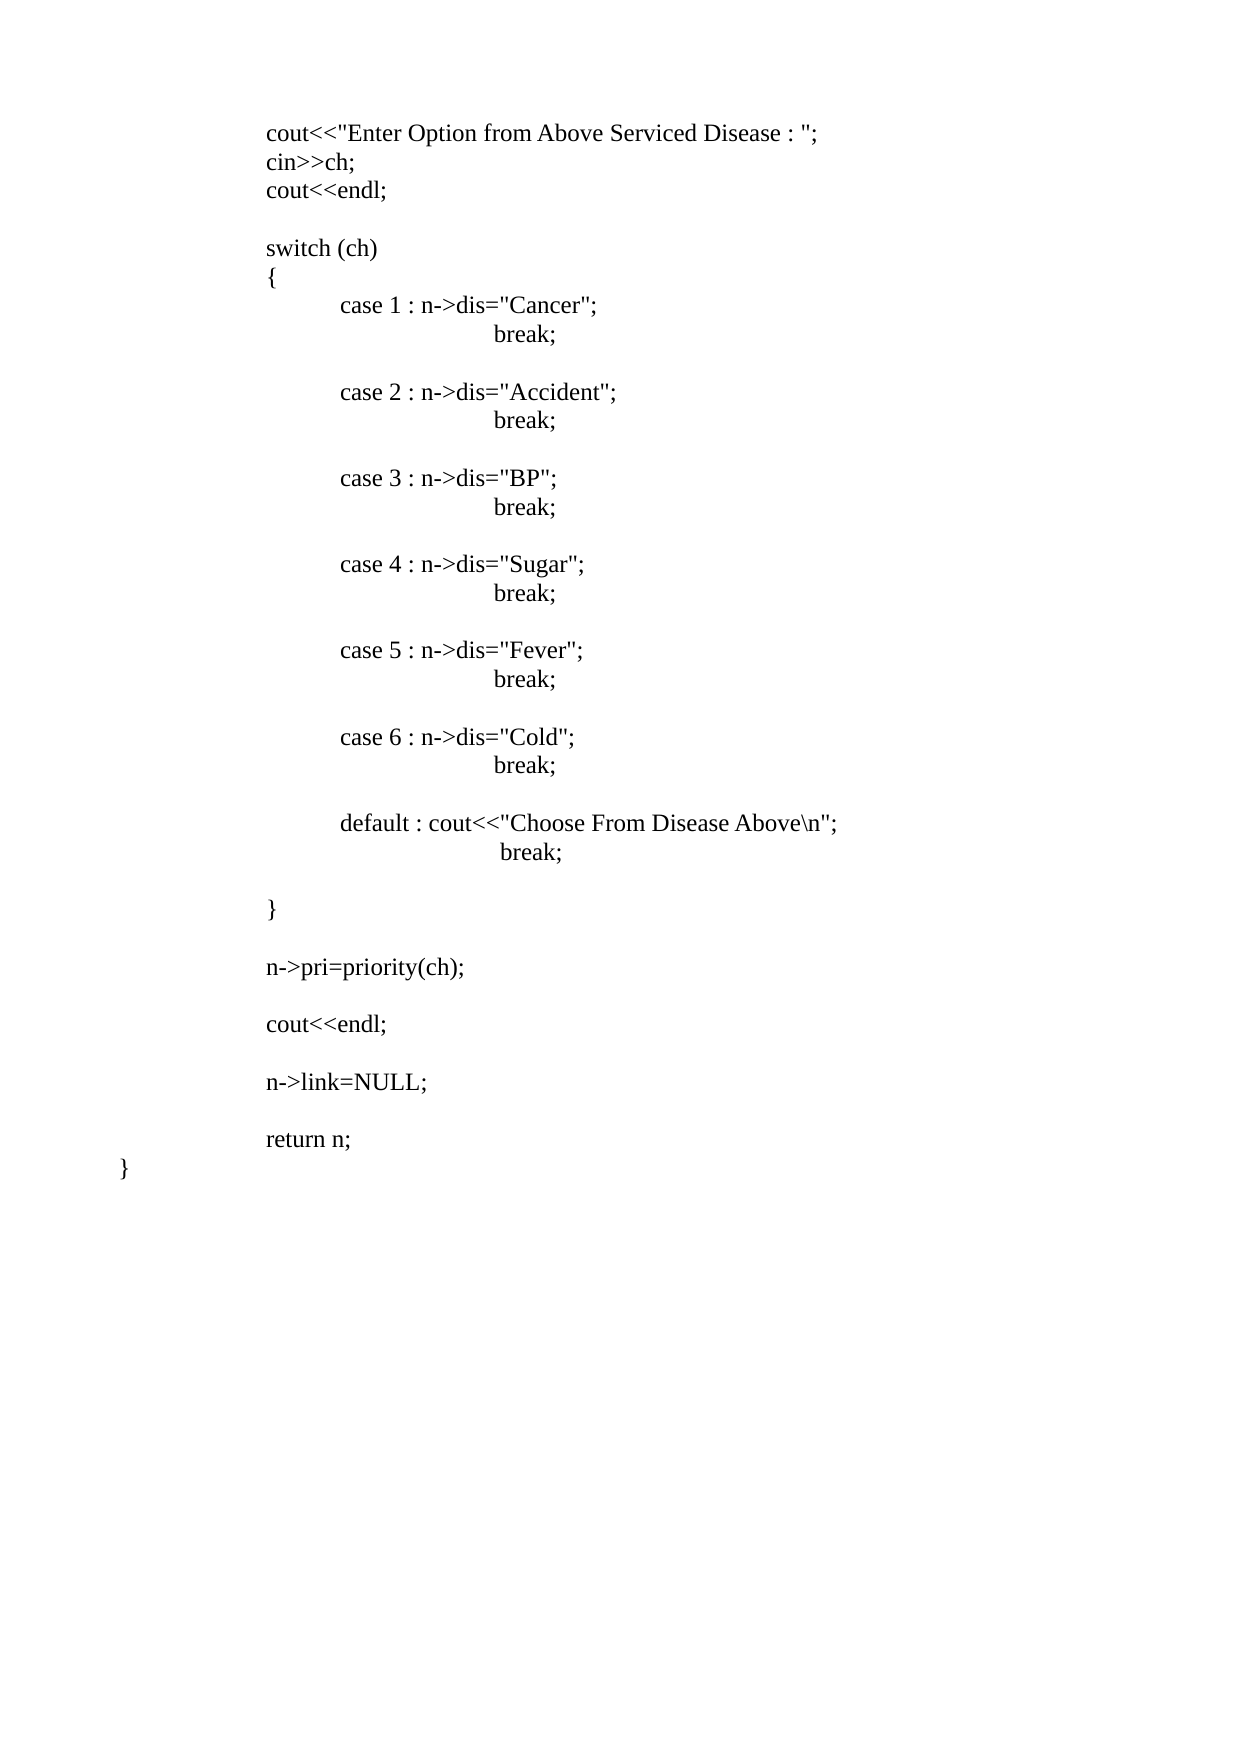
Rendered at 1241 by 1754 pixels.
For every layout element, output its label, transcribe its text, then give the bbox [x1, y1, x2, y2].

text { [118, 262, 1122, 291]
text cout<<endl; [118, 1009, 1122, 1038]
text case 3 : n->dis="BP"; [118, 463, 1122, 492]
text case 5 : n->dis="Fever"; [118, 636, 1122, 664]
text break; [118, 492, 1122, 521]
text break; [118, 578, 1122, 607]
text n->link=NULL; [118, 1067, 1122, 1096]
text return n; [118, 1124, 1122, 1153]
text } [118, 1153, 1122, 1182]
text cout<<"Enter Option from Above Serviced Disease : "; [118, 118, 1122, 147]
text case 4 : n->dis="Sugar"; [118, 549, 1122, 578]
text case 1 : n->dis="Cancer"; [118, 291, 1122, 319]
text default : cout<<"Choose From Disease Above\n"; [118, 808, 1122, 837]
text break; [118, 319, 1122, 348]
text } [118, 894, 1122, 923]
text cin>>ch; [118, 147, 1122, 176]
text case 2 : n->dis="Accident"; [118, 377, 1122, 406]
text break; [118, 837, 1122, 866]
text break; [118, 406, 1122, 434]
text case 6 : n->dis="Cold"; [118, 722, 1122, 751]
text break; [118, 751, 1122, 779]
text cout<<endl; [118, 176, 1122, 204]
text break; [118, 664, 1122, 693]
text switch (ch) [118, 233, 1122, 262]
text n->pri=priority(ch); [118, 952, 1122, 981]
